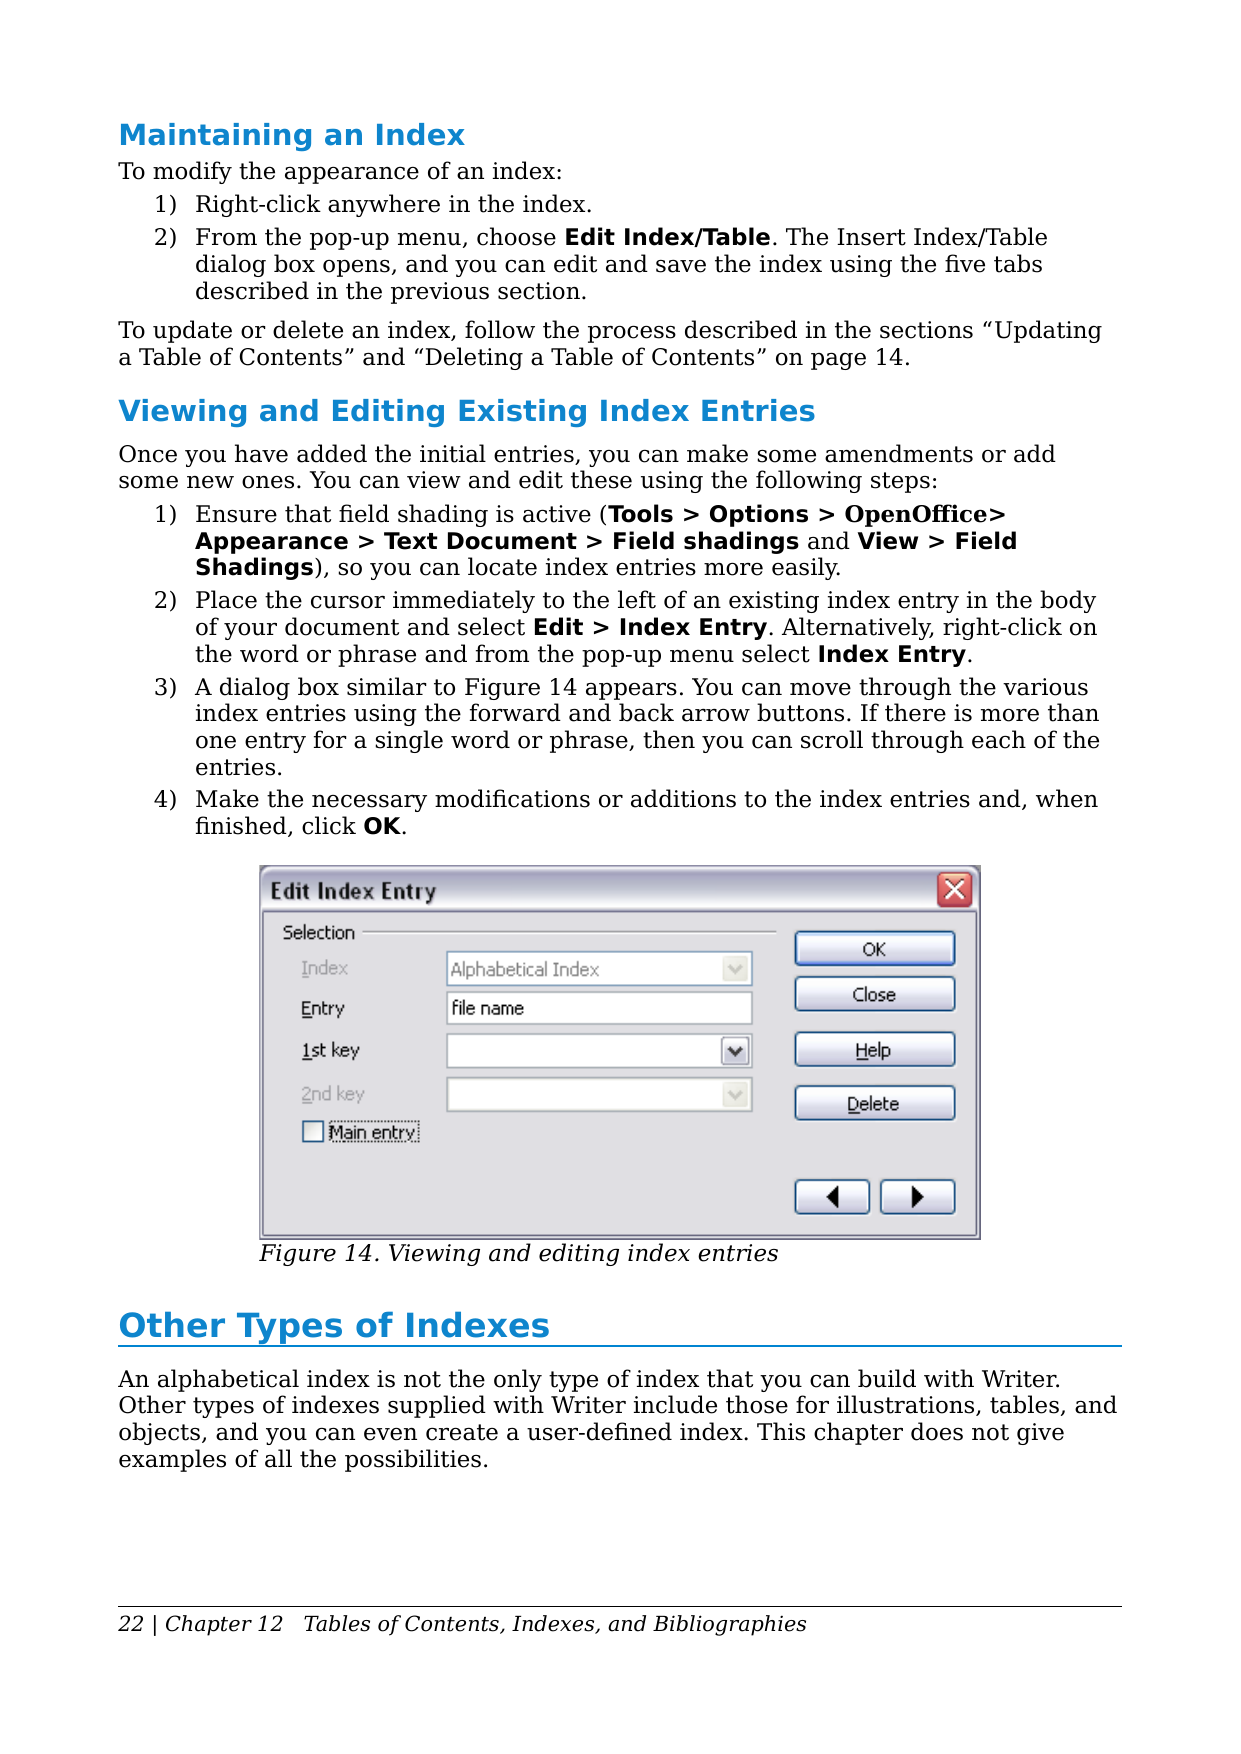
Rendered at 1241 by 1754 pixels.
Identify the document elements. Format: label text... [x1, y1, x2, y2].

subtitle Viewing and Editing Existing Index Entries [118, 395, 1122, 429]
list A dialog box similar to Figure 14 appears. You can move through the various index entries using the forward and back arrow buttons. If there is more than one entry for a single word or phrase, then you can scroll through each of the entries. [177, 674, 1122, 780]
list Once you have added the initial entries, you can make some amendments or add some new ones. You can view and edit these using the following steps: [118, 441, 1122, 494]
subtitle Maintaining an Index [118, 118, 1122, 152]
list Ensure that field shading is active (Tools > Options > OpenOffice> Appearance > Text Document > Field shadings and View > Field Shadings), so you can locate index entries more easily. [177, 501, 1122, 581]
list Right-click anywhere in the index. [177, 192, 1122, 218]
text An alphabetical index is not the only type of index that you can build with Writer. Other types of indexes supplied with Writer include those for illustrations, tables, and objects, and you can even create a user-defined index. This chapter does not give examples of all the possibilities. [118, 1366, 1122, 1473]
text Figure 14. Viewing and editing index entries [259, 1240, 981, 1267]
text To update or delete an index, follow the process described in the sections “Updating a Table of Contents” and “Deleting a Table of Contents” on page 14. [118, 317, 1122, 370]
list Make the necessary modifications or additions to the index entries and, when finished, click OK. [177, 787, 1122, 840]
list Place the cursor immediately to the left of an existing index entry in the body of your document and select Edit > Index Entry. Alternatively, right-click on the word or phrase and from the pop-up menu select Index Entry. [177, 587, 1122, 667]
list To modify the appearance of an index: [118, 158, 1122, 185]
subtitle Other Types of Indexes [118, 1306, 1122, 1345]
list From the pop-up menu, choose Edit Index/Table. The Insert Index/Table dialog box opens, and you can edit and save the index using the five tabs described in the previous section. [177, 224, 1122, 304]
picture [259, 865, 981, 1240]
